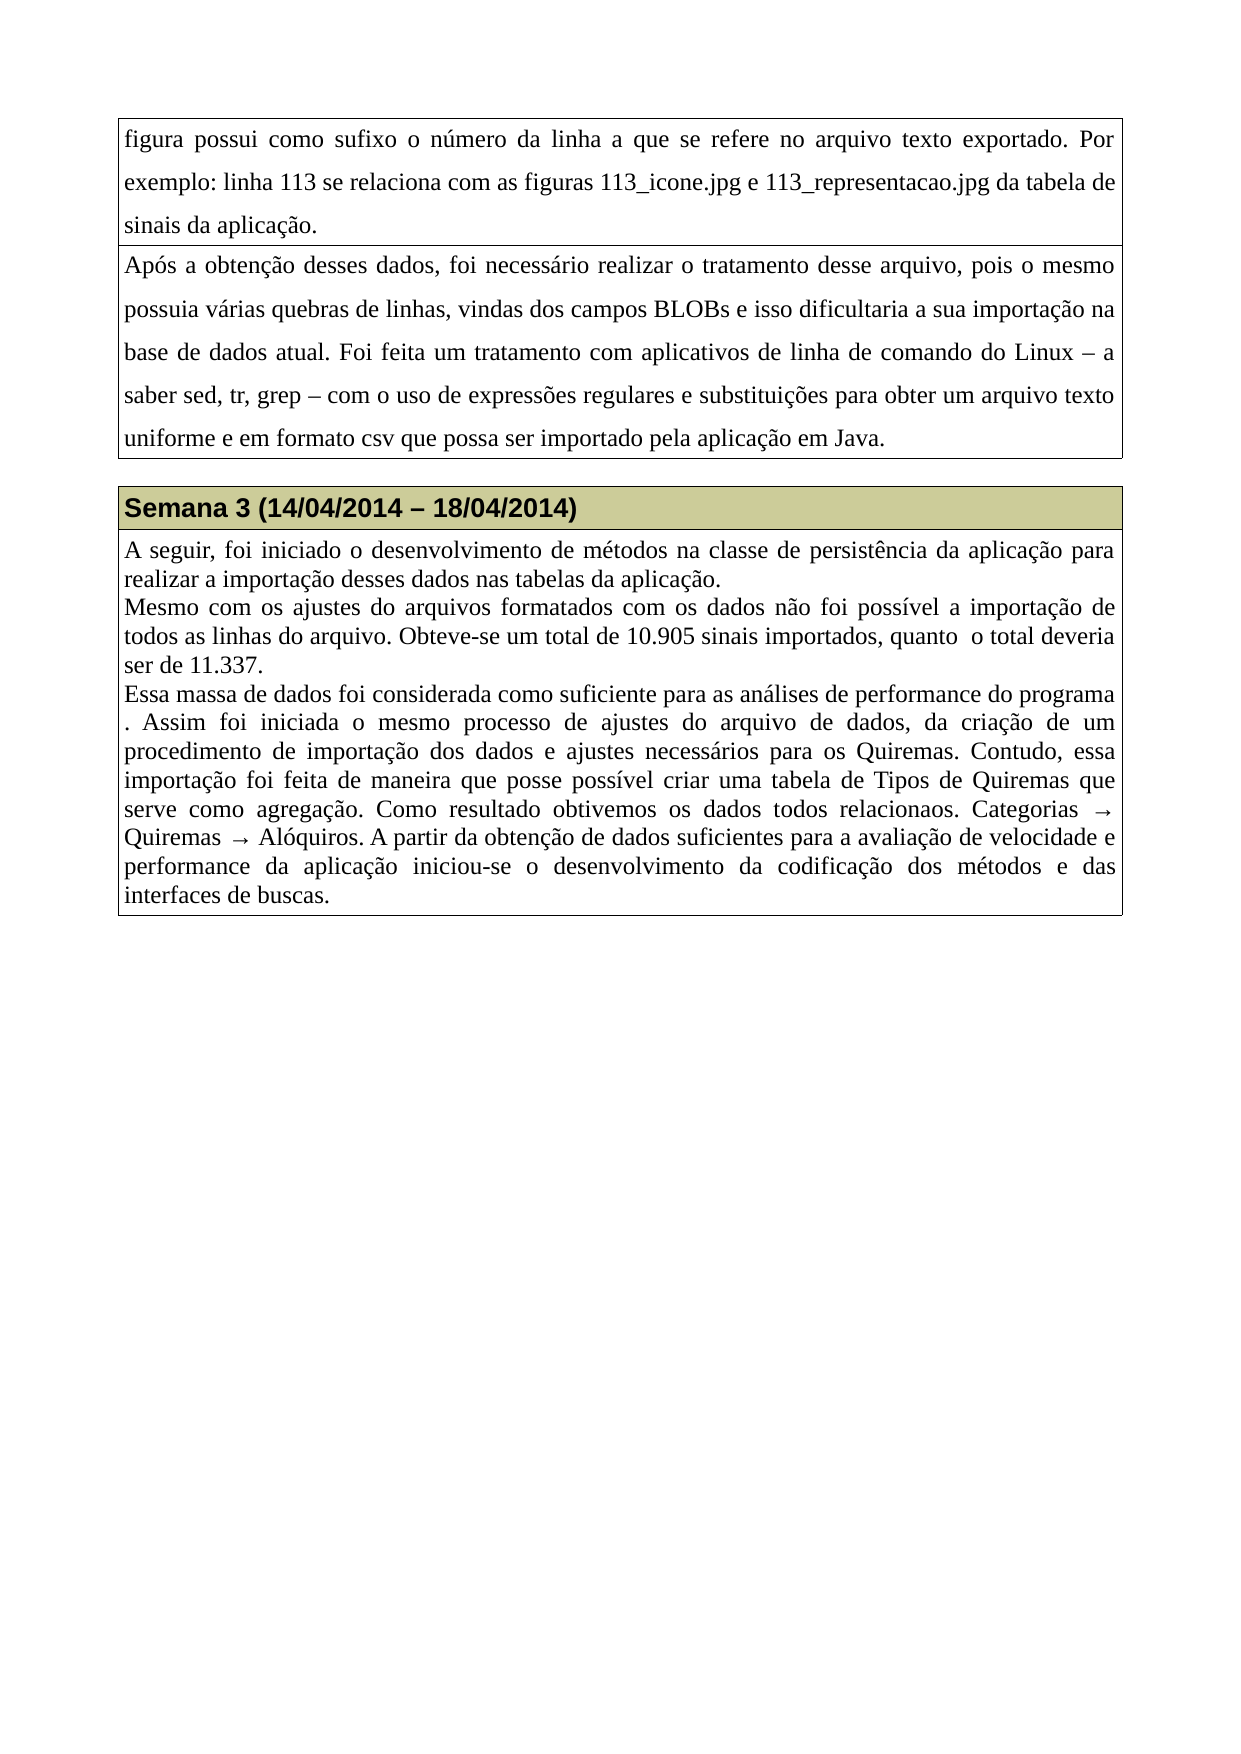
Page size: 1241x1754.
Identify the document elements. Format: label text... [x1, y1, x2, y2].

table_cell A seguir, foi iniciado o desenvolvimento de métodos na classe de persistência da aplicação para realizar a importação desses dados nas tabelas da aplicação. Mesmo com os ajustes do arquivos formatados com os dados não foi possível a importação de todos as linhas do arquivo. Obteve-se um total de 10.905 sinais importados, quanto o total deveria ser de 11.337. Essa massa de dados foi considerada como suficiente para as análises de performance do programa . Assim foi iniciada o mesmo processo de ajustes do arquivo de dados, da criação de um procedimento de importação dos dados e ajustes necessários para os Quiremas. Contudo, essa importação foi feita de maneira que posse possível criar uma tabela de Tipos de Quiremas que serve como agregação. Como resultado obtivemos os dados todos relacionaos. Categorias → Quiremas → Alóquiros. A partir da obtenção de dados suficientes para a avaliação de velocidade e performance da aplicação iniciou-se o desenvolvimento da codificação dos métodos e das interfaces de buscas. [119, 530, 1122, 914]
table_header Semana 3 (14/04/2014 – 18/04/2014) [119, 487, 1122, 529]
table_cell Após a obtenção desses dados, foi necessário realizar o tratamento desse arquivo, pois o mesmo possuia várias quebras de linhas, vindas dos campos BLOBs e isso dificultaria a sua importação na base de dados atual. Foi feita um tratamento com aplicativos de linha de comando do Linux – a saber sed, tr, grep – com o uso de expressões regulares e substituições para obter um arquivo texto uniforme e em formato csv que possa ser importado pela aplicação em Java. [119, 246, 1122, 457]
table_cell figura possui como sufixo o número da linha a que se refere no arquivo texto exportado. Por exemplo: linha 113 se relaciona com as figuras 113_icone.jpg e 113_representacao.jpg da tabela de sinais da aplicação. [119, 119, 1122, 245]
